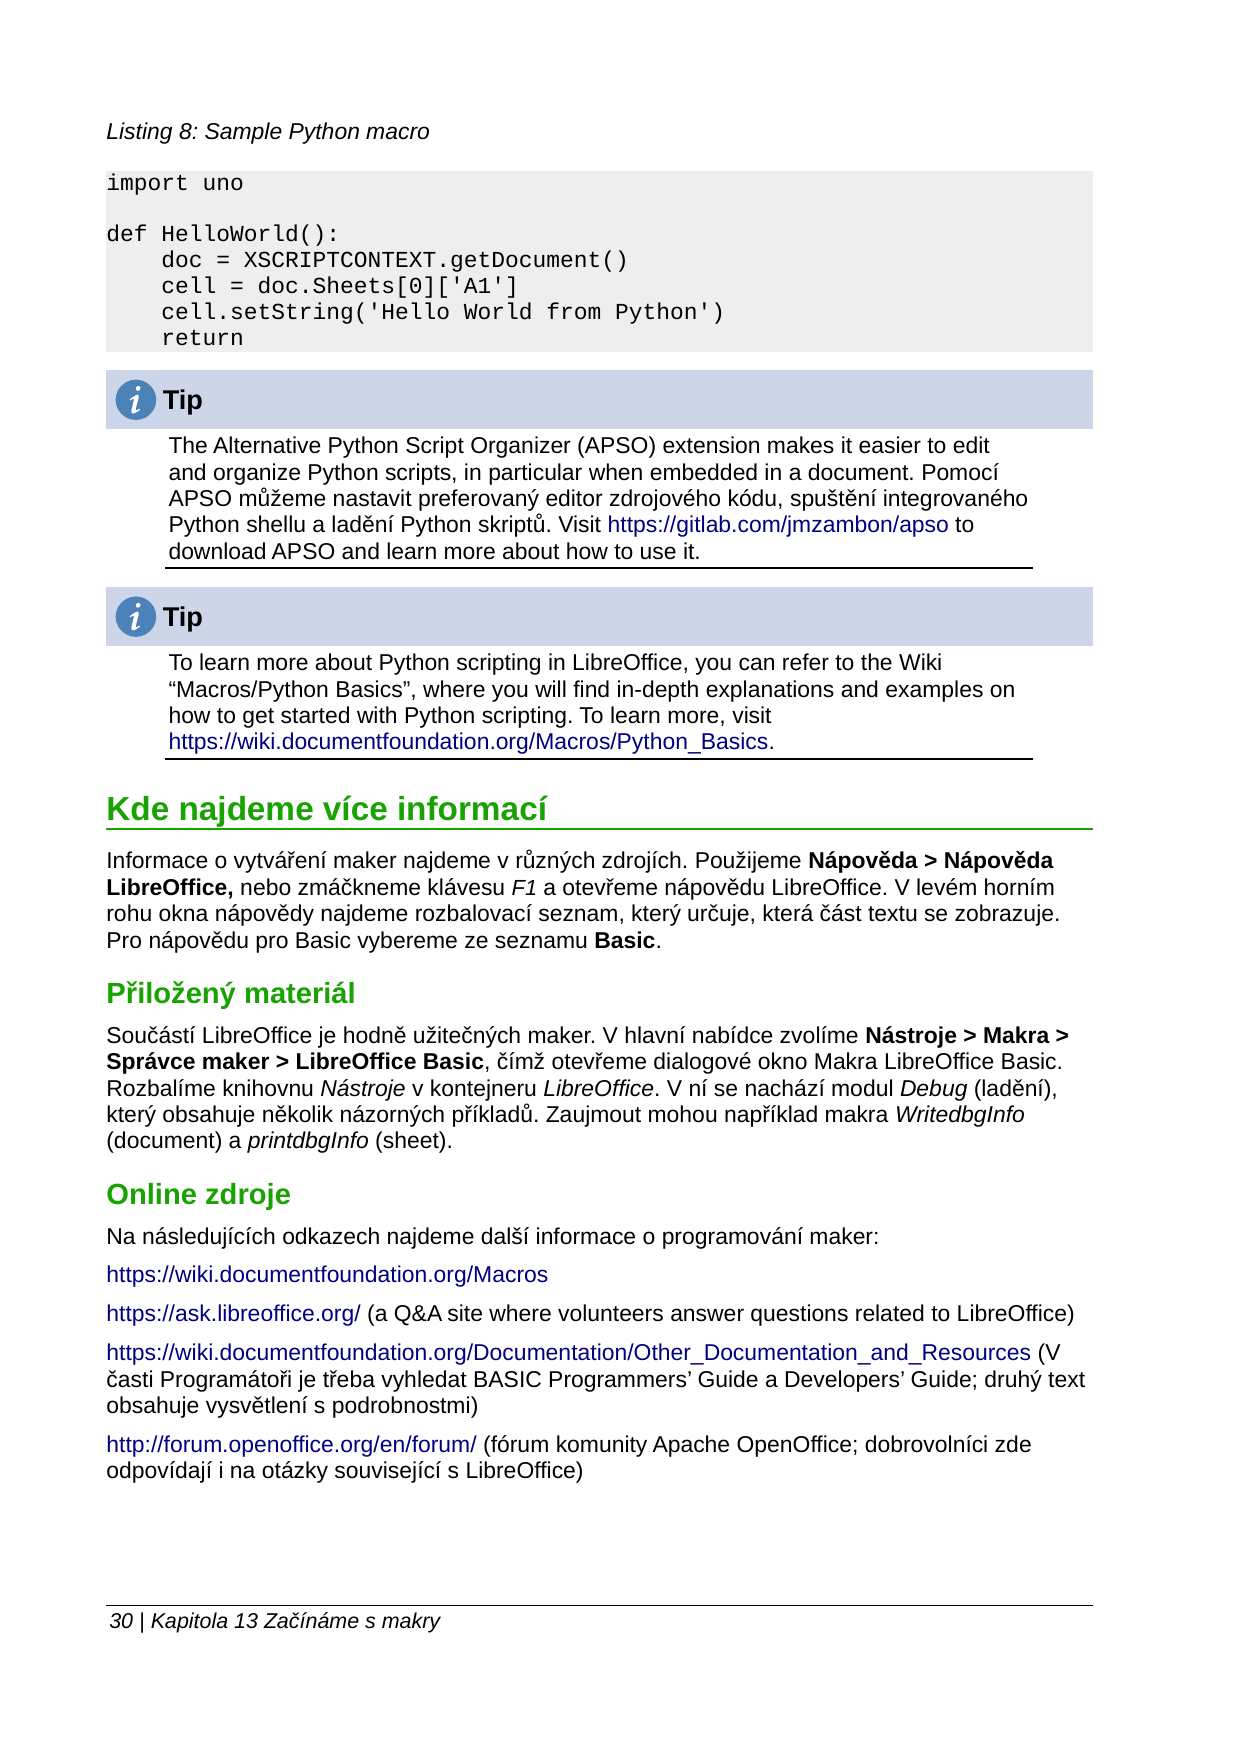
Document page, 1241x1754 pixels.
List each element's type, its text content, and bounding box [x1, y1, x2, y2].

list https://ask.libreoffice.org/ (a Q&A site where volunteers answer questions related to LibreOffice) [106, 1300, 1093, 1327]
list Na následujících odkazech najdeme další informace o programování maker: [106, 1223, 1093, 1249]
text http://forum.openoffice.org/en/forum/ (fórum komunity Apache OpenOffice; dobrovolníci zde odpovídají i na otázky související s LibreOffice) [106, 1431, 1093, 1483]
text https://wiki.documentfoundation.org/Documentation/Other_Documentation_and_Resources (V časti Programátoři je třeba vyhledat BASIC Programmers’ Guide a Developers’ Guide; druhý text obsahuje vysvětlení s podrobnostmi) [106, 1339, 1093, 1418]
text To learn more about Python scripting in LibreOffice, you can refer to the Wiki “Macros/Python Basics”, where you will find in-depth explanations and examples on how to get started with Python scripting. To learn more, visit https://wiki.documentfoundation.org/Macros/Python_Basics. [165, 646, 1033, 758]
subtitle Online zdroje [106, 1177, 1093, 1211]
text The Alternative Python Script Organizer (APSO) extension makes it easier to edit and organize Python scripts, in particular when embedded in a document. Pomocí APSO můžeme nastavit preferovaný editor zdrojového kódu, spuštění integrovaného Python shellu a ladění Python skriptů. Visit https://gitlab.com/jmzambon/apso to download APSO and learn more about how to use it. [165, 429, 1033, 567]
text Součástí LibreOffice je hodně užitečných maker. V hlavní nabídce zvolíme Nástroje > Makra > Správce maker > LibreOffice Basic, čímž otevřeme dialogové okno Makra LibreOffice Basic. Rozbalíme knihovnu Nástroje v kontejneru LibreOffice. V ní se nachází modul Debug (ladění), který obsahuje několik názorných příkladů. Zaujmout mohou například makra WritedbgInfo (document) a printdbgInfo (sheet). [106, 1022, 1093, 1154]
subtitle Kde najdeme více informací [106, 789, 1093, 828]
list https://wiki.documentfoundation.org/Macros [106, 1261, 1093, 1288]
text Listing 8: Sample Python macro [106, 118, 1093, 144]
text import uno def HelloWorld(): doc = XSCRIPTCONTEXT.getDocument() cell = doc.Sheets[0]['A1'] cell.setString('Hello World from Python') return [106, 171, 1093, 352]
subtitle Tip [106, 587, 1093, 646]
subtitle Tip [106, 370, 1093, 429]
text Informace o vytváření maker najdeme v různých zdrojích. Použijeme Nápověda > Nápověda LibreOffice, nebo zmáčkneme klávesu F1 a otevřeme nápovědu LibreOffice. V levém horním rohu okna nápovědy najdeme rozbalovací seznam, který určuje, která část textu se zobrazuje. Pro nápovědu pro Basic vybereme ze seznamu Basic. [106, 847, 1093, 953]
subtitle Přiložený materiál [106, 977, 1093, 1010]
